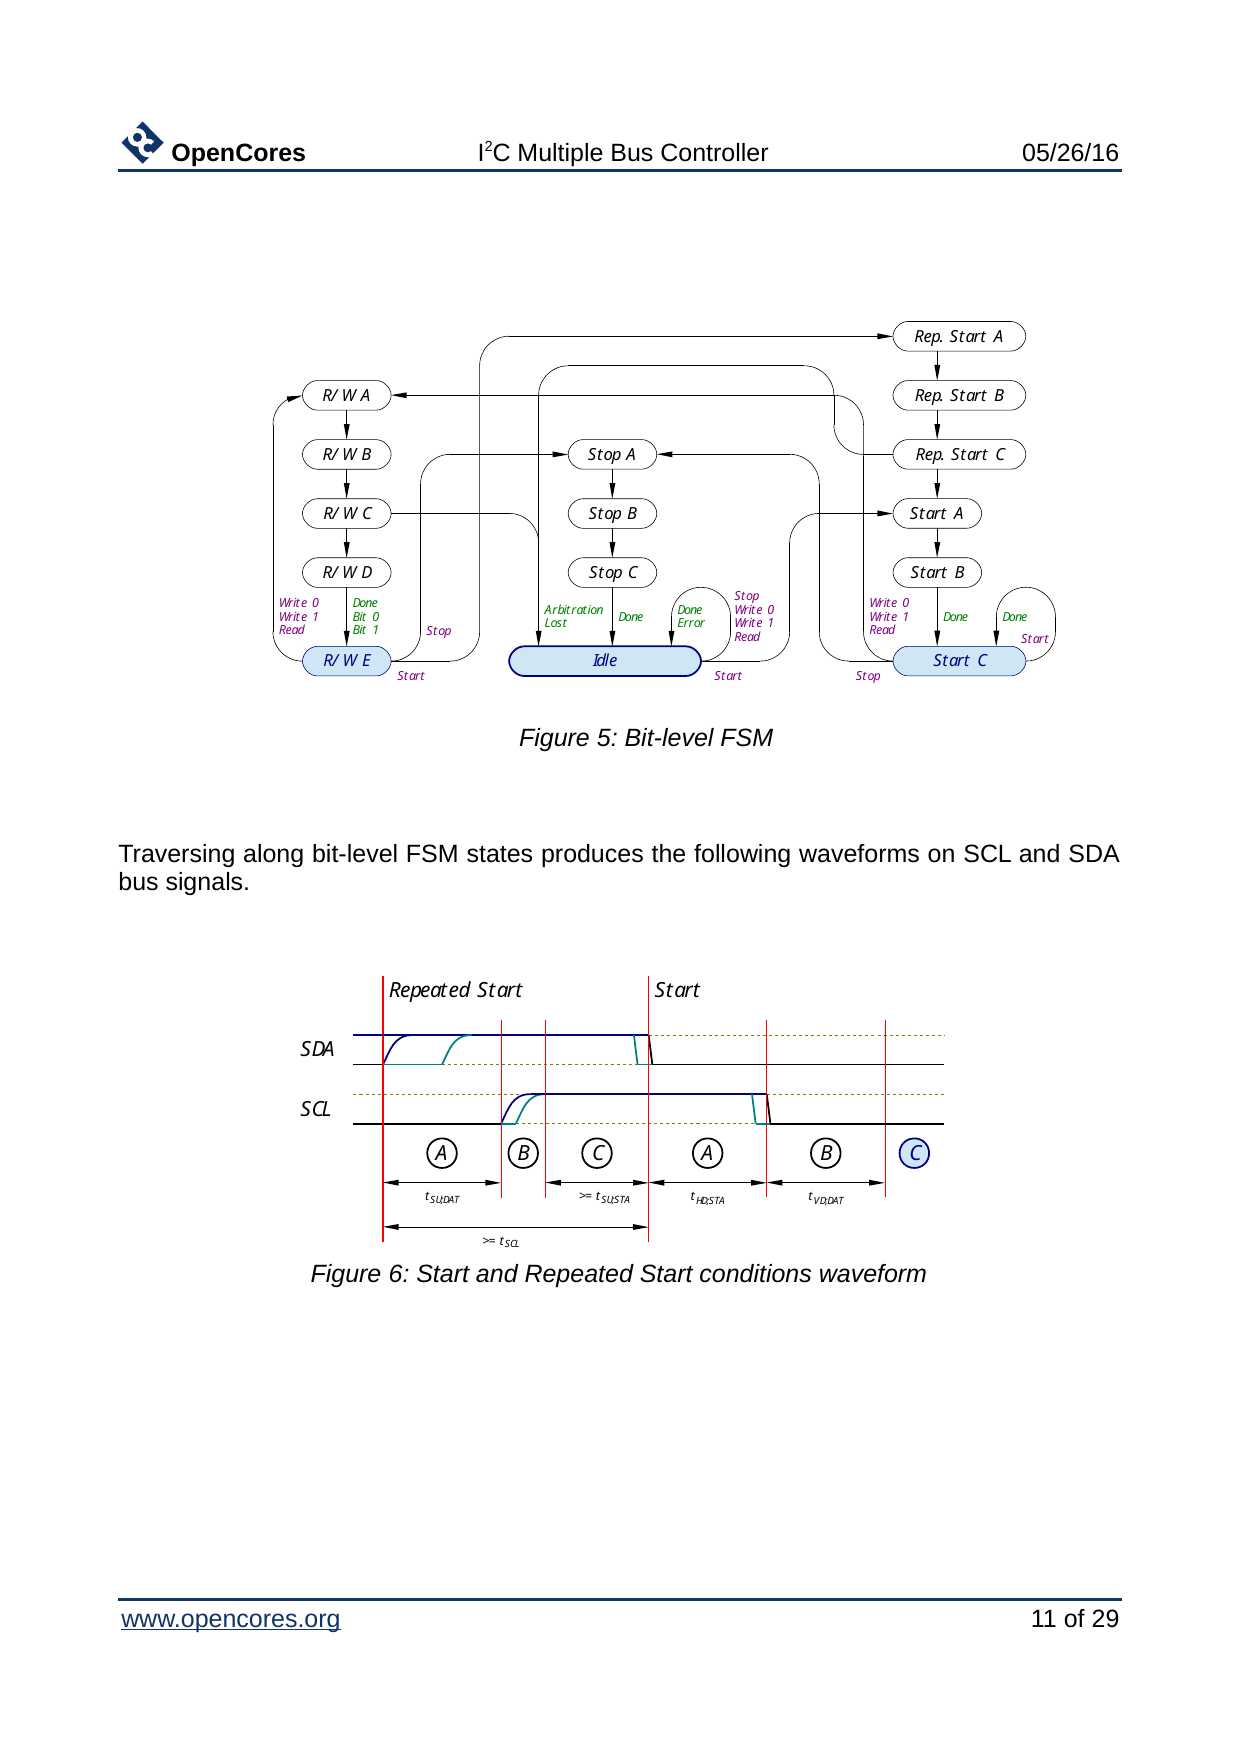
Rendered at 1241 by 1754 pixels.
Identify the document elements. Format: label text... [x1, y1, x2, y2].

text Traversing along bit-level FSM states produces the following waveforms on SCL and SDA bus signals. [118, 838, 1122, 896]
text Figure 6: Start and Repeated Start conditions waveform [227, 954, 1014, 1288]
text Figure 5: Bit-level FSM [231, 723, 1063, 752]
